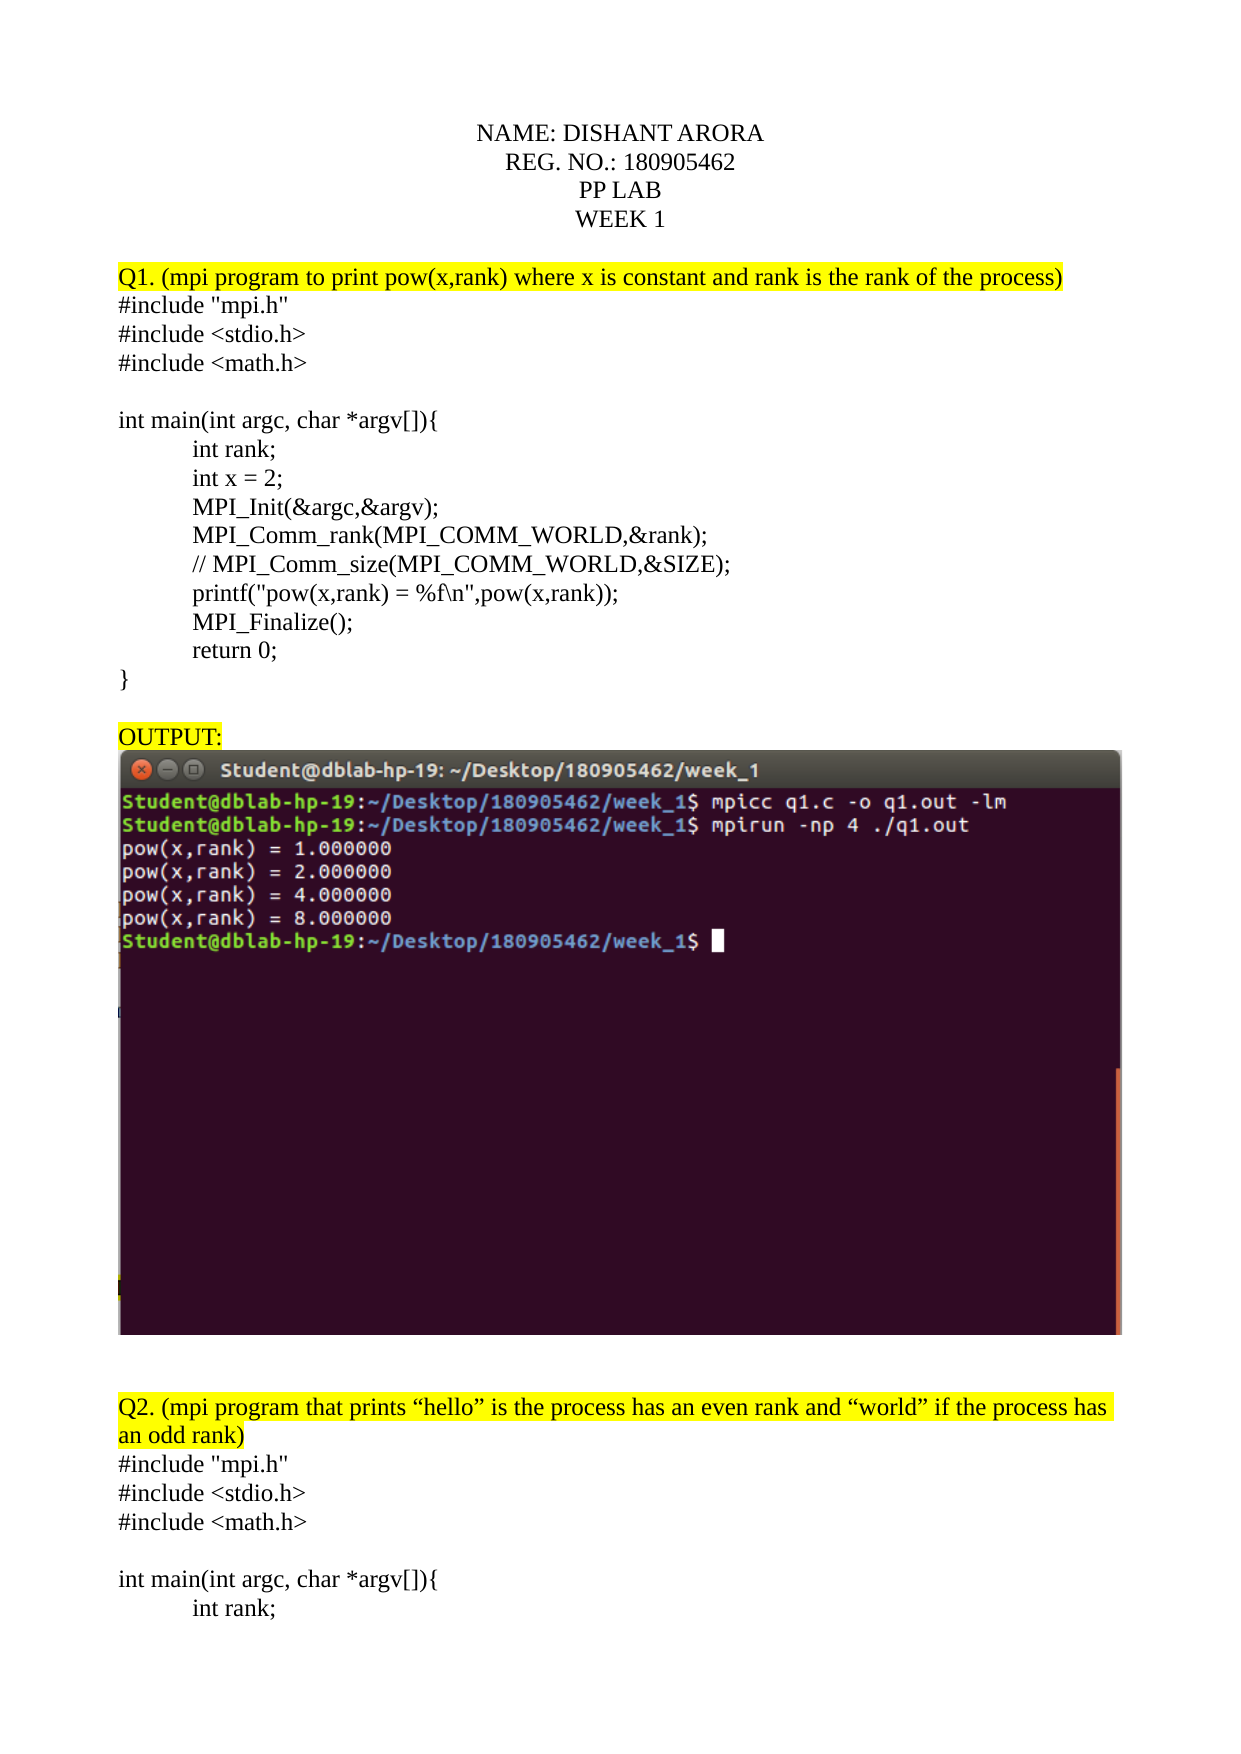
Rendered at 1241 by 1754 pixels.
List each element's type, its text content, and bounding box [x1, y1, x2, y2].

text #include "mpi.h" [118, 291, 1122, 319]
text Q2. (mpi program that prints “hello” is the process has an even rank and “world” if the process has an odd rank) [118, 1392, 1122, 1449]
text #include "mpi.h" [118, 1449, 1122, 1478]
text #include <stdio.h> [118, 319, 1122, 348]
text int rank; [118, 1593, 1122, 1622]
text #include <stdio.h> [118, 1478, 1122, 1507]
text int rank; [118, 434, 1122, 463]
text } [118, 664, 1122, 693]
text // MPI_Comm_size(MPI_COMM_WORLD,&SIZE); [118, 549, 1122, 578]
text MPI_Comm_rank(MPI_COMM_WORLD,&rank); [118, 521, 1122, 549]
text #include <math.h> [118, 1507, 1122, 1536]
text WEEK 1 [118, 204, 1122, 233]
text return 0; [118, 636, 1122, 664]
text OUTPUT: [118, 722, 1122, 750]
text int x = 2; [118, 463, 1122, 492]
text int main(int argc, char *argv[]){ [118, 406, 1122, 434]
text printf("pow(x,rank) = %f\n",pow(x,rank)); [118, 578, 1122, 607]
text NAME: DISHANT ARORA [118, 118, 1122, 147]
text REG. NO.: 180905462 [118, 147, 1122, 176]
text MPI_Finalize(); [118, 607, 1122, 636]
picture [118, 750, 1123, 1335]
text #include <math.h> [118, 348, 1122, 377]
text PP LAB [118, 176, 1122, 204]
text int main(int argc, char *argv[]){ [118, 1564, 1122, 1593]
text MPI_Init(&argc,&argv); [118, 492, 1122, 521]
text Q1. (mpi program to print pow(x,rank) where x is constant and rank is the rank of the process) [118, 262, 1122, 291]
